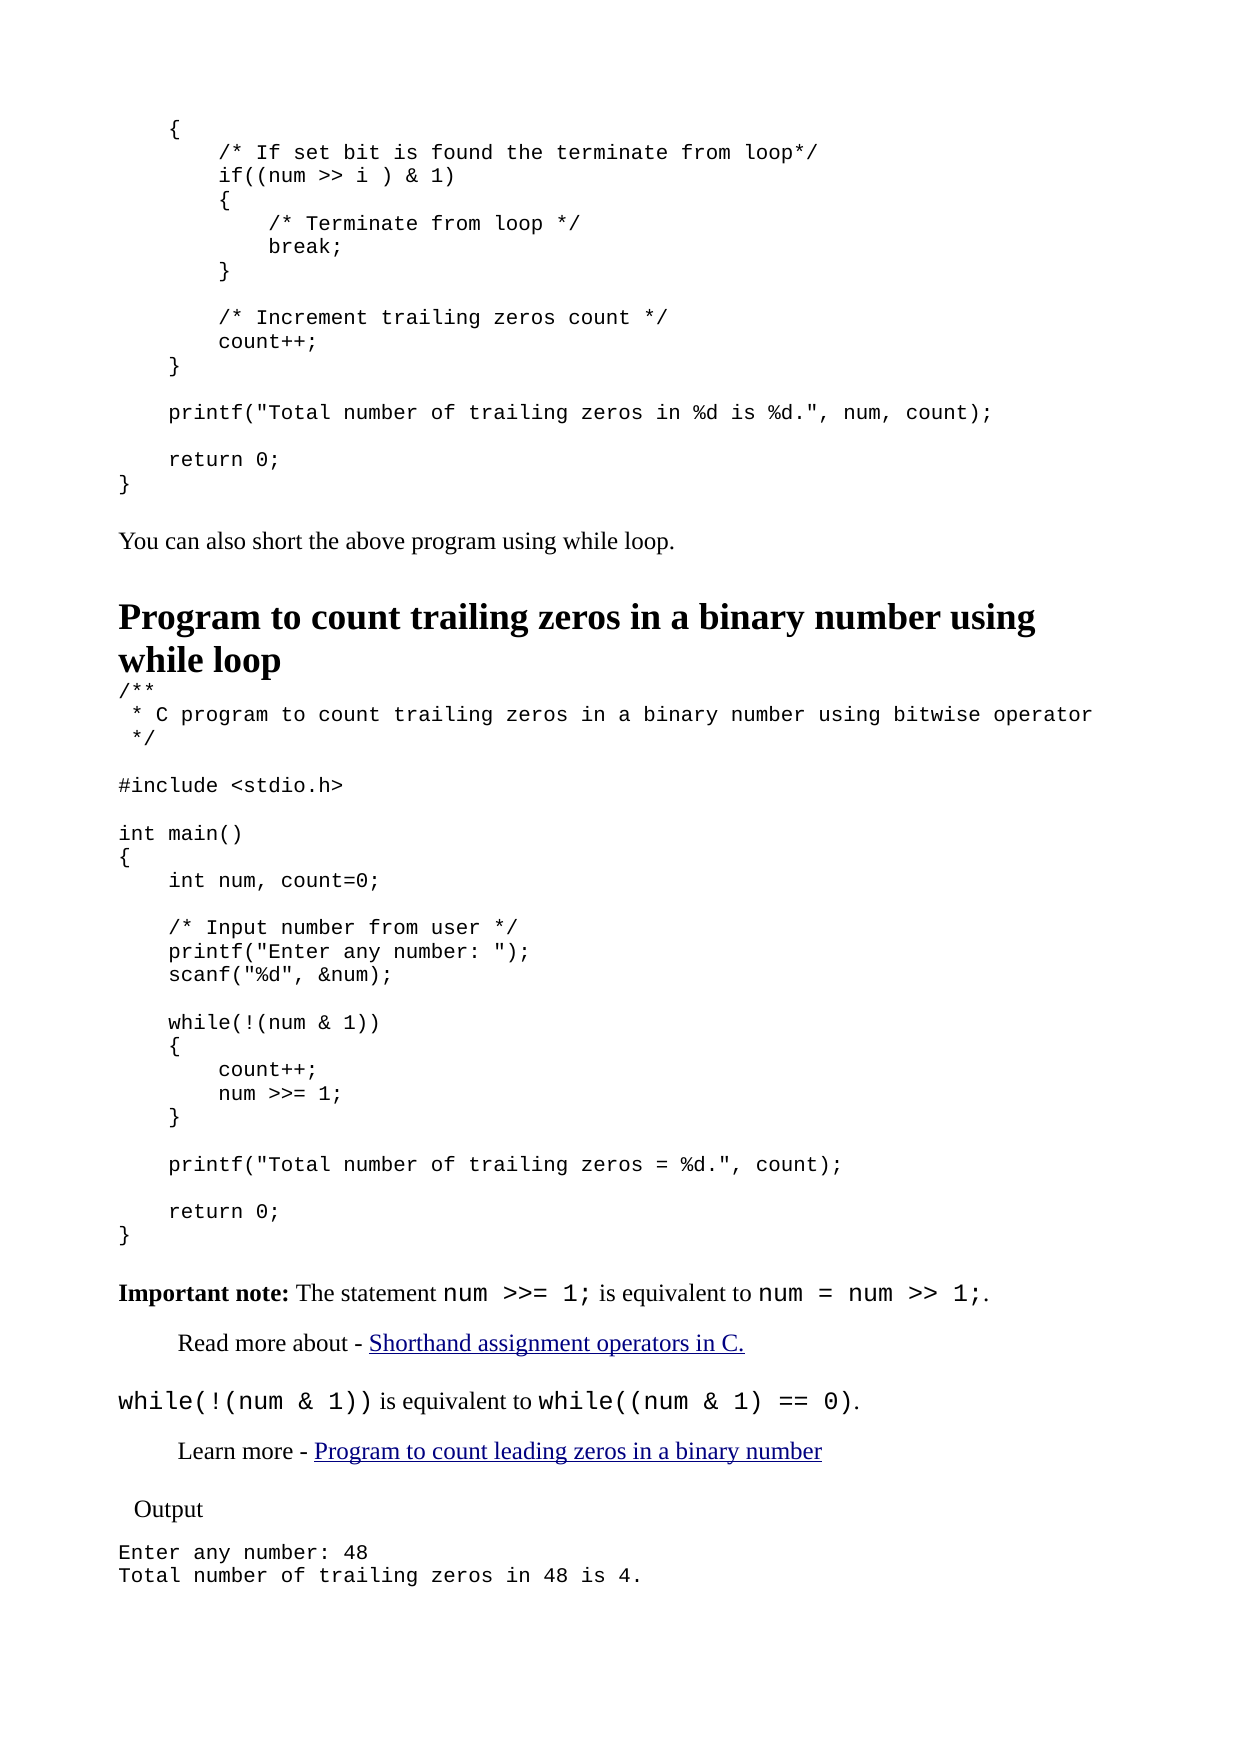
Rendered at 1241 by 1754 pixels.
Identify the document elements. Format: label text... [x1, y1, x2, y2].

text /* Terminate from loop */ [118, 213, 1122, 236]
text } [118, 260, 1122, 284]
text Learn more - Program to count leading zeros in a binary number [177, 1436, 1063, 1464]
text scanf("%d", &num); [118, 964, 1122, 988]
text { [118, 118, 1122, 142]
text int main() [118, 822, 1122, 846]
text while(!(num & 1)) is equivalent to while((num & 1) == 0). [118, 1386, 1122, 1417]
text /* Increment trailing zeros count */ [118, 307, 1122, 331]
text { [118, 189, 1122, 213]
text * C program to count trailing zeros in a binary number using bitwise operator [118, 704, 1122, 728]
text return 0; [118, 1201, 1122, 1224]
text num >>= 1; [118, 1083, 1122, 1106]
text /* Input number from user */ [118, 917, 1122, 941]
text } [118, 1106, 1122, 1130]
text #include <stdio.h> [118, 775, 1122, 799]
text { [118, 846, 1122, 870]
text Enter any number: 48 [118, 1542, 1122, 1565]
text while(!(num & 1)) [118, 1012, 1122, 1035]
text */ [118, 728, 1122, 752]
text { [118, 1035, 1122, 1059]
text You can also short the above program using while loop. [118, 526, 1122, 555]
text /* If set bit is found the terminate from loop*/ [118, 142, 1122, 165]
text int num, count=0; [118, 870, 1122, 893]
text printf("Enter any number: "); [118, 941, 1122, 964]
text Important note: The statement num >>= 1; is equivalent to num = num >> 1;. [118, 1278, 1122, 1308]
text printf("Total number of trailing zeros in %d is %d.", num, count); [118, 402, 1122, 426]
text } [118, 473, 1122, 496]
text Total number of trailing zeros in 48 is 4. [118, 1565, 1122, 1589]
text return 0; [118, 449, 1122, 473]
text break; [118, 236, 1122, 260]
text } [118, 354, 1122, 378]
text } [118, 1224, 1122, 1248]
text /** [118, 681, 1122, 704]
text printf("Total number of trailing zeros = %d.", count); [118, 1153, 1122, 1177]
subtitle Program to count trailing zeros in a binary number using while loop [118, 594, 1122, 681]
text count++; [118, 1059, 1122, 1083]
text count++; [118, 331, 1122, 354]
text Read more about - Shorthand assignment operators in C. [177, 1328, 1063, 1356]
text if((num >> i ) & 1) [118, 165, 1122, 189]
text Output [134, 1494, 1114, 1523]
